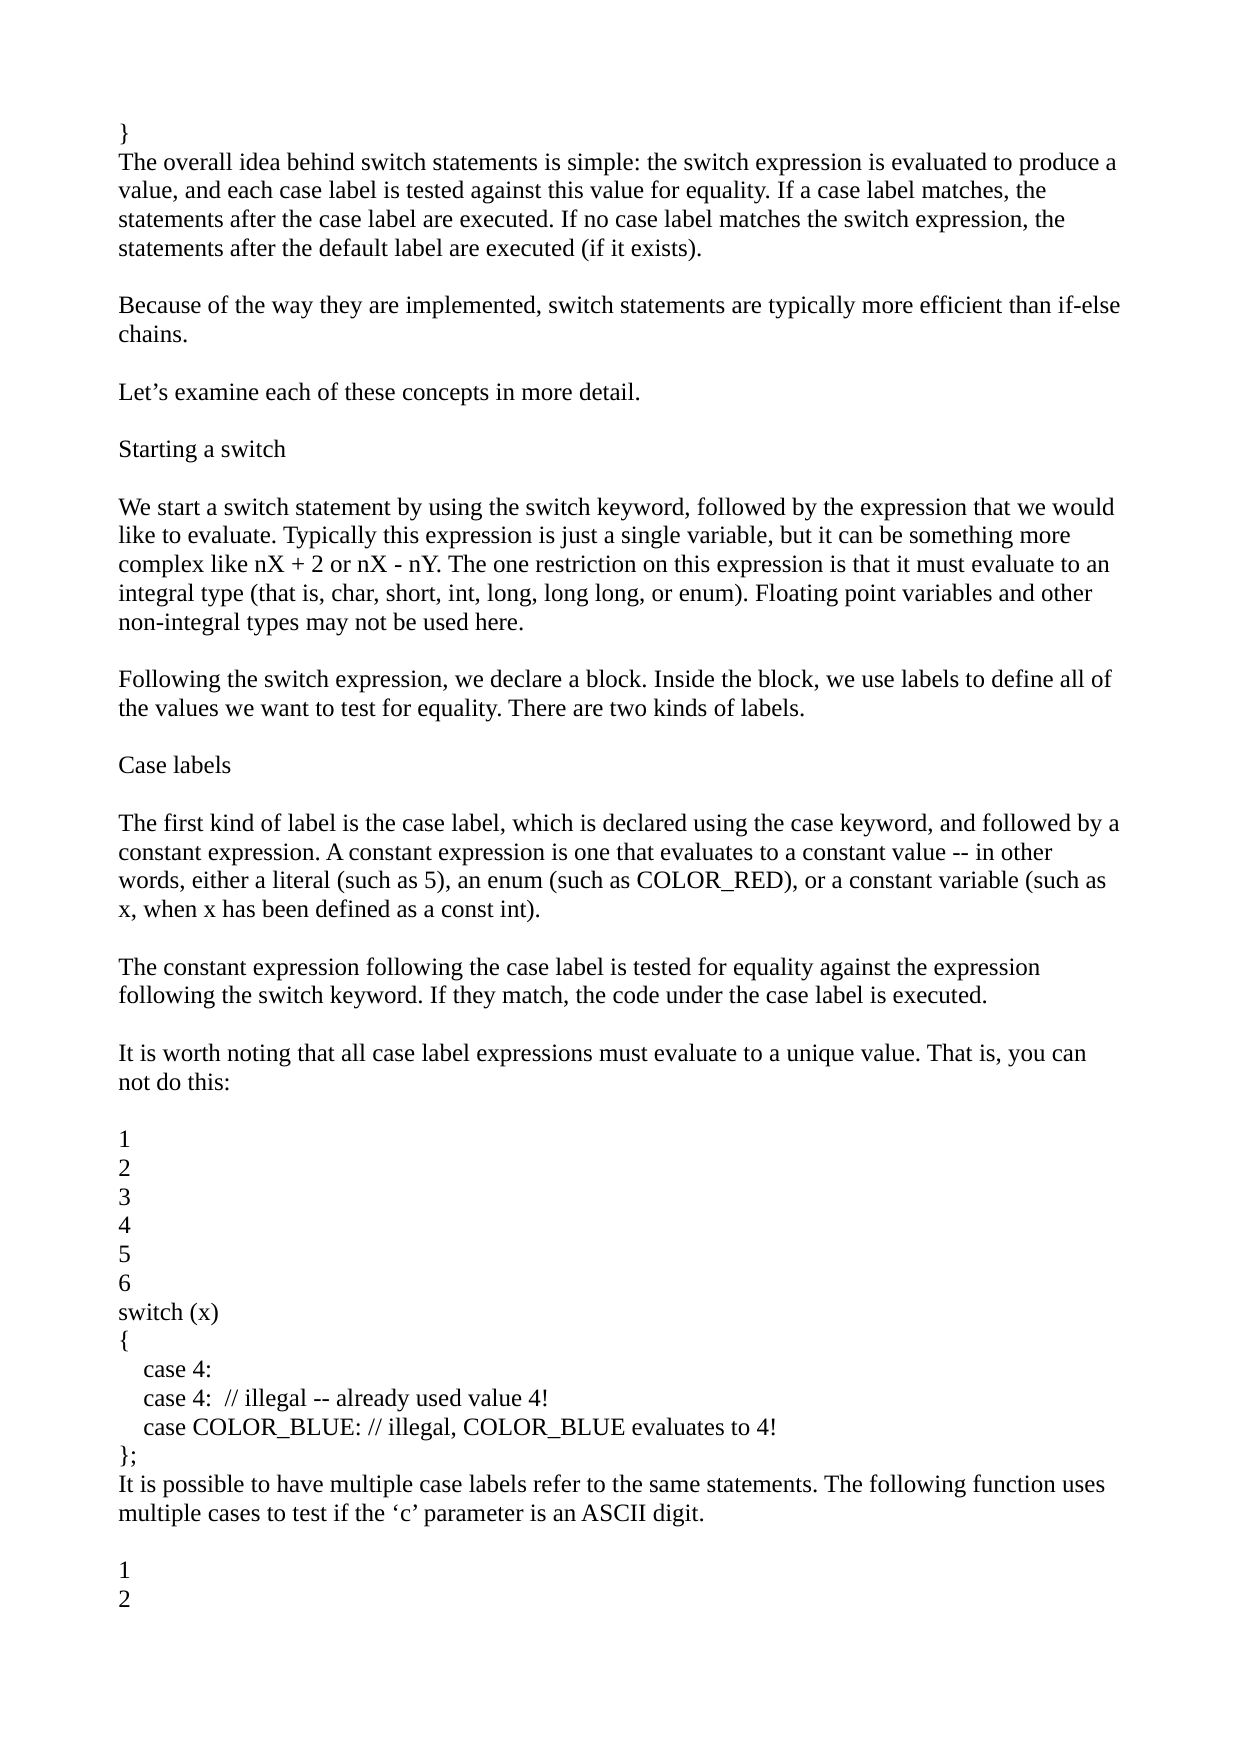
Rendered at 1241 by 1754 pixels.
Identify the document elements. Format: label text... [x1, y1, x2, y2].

text case 4: // illegal -- already used value 4! [118, 1383, 1122, 1412]
text 4 [118, 1211, 1122, 1239]
text } [118, 118, 1122, 147]
text 2 [118, 1584, 1122, 1613]
text The constant expression following the case label is tested for equality against the expression following the switch keyword. If they match, the code under the case label is executed. [118, 952, 1122, 1009]
text 2 [118, 1153, 1122, 1182]
text 1 [118, 1124, 1122, 1153]
text }; [118, 1441, 1122, 1469]
text case COLOR_BLUE: // illegal, COLOR_BLUE evaluates to 4! [118, 1412, 1122, 1441]
text Case labels [118, 751, 1122, 779]
text Let’s examine each of these concepts in more detail. [118, 377, 1122, 406]
text 3 [118, 1182, 1122, 1211]
text 5 [118, 1239, 1122, 1268]
text It is possible to have multiple case labels refer to the same statements. The following function uses multiple cases to test if the ‘c’ parameter is an ASCII digit. [118, 1469, 1122, 1527]
text It is worth noting that all case label expressions must evaluate to a unique value. That is, you can not do this: [118, 1038, 1122, 1096]
text Because of the way they are implemented, switch statements are typically more efficient than if-else chains. [118, 291, 1122, 348]
text switch (x) [118, 1297, 1122, 1326]
text 1 [118, 1556, 1122, 1584]
text Starting a switch [118, 434, 1122, 463]
text Following the switch expression, we declare a block. Inside the block, we use labels to define all of the values we want to test for equality. There are two kinds of labels. [118, 664, 1122, 722]
text The first kind of label is the case label, which is declared using the case keyword, and followed by a constant expression. A constant expression is one that evaluates to a constant value -- in other words, either a literal (such as 5), an enum (such as COLOR_RED), or a constant variable (such as x, when x has been defined as a const int). [118, 808, 1122, 923]
text We start a switch statement by using the switch keyword, followed by the expression that we would like to evaluate. Typically this expression is just a single variable, but it can be something more complex like nX + 2 or nX - nY. The one restriction on this expression is that it must evaluate to an integral type (that is, char, short, int, long, long long, or enum). Floating point variables and other non-integral types may not be used here. [118, 492, 1122, 636]
text The overall idea behind switch statements is simple: the switch expression is evaluated to produce a value, and each case label is tested against this value for equality. If a case label matches, the statements after the case label are executed. If no case label matches the switch expression, the statements after the default label are executed (if it exists). [118, 147, 1122, 262]
text { [118, 1326, 1122, 1354]
text case 4: [118, 1354, 1122, 1383]
text 6 [118, 1268, 1122, 1297]
